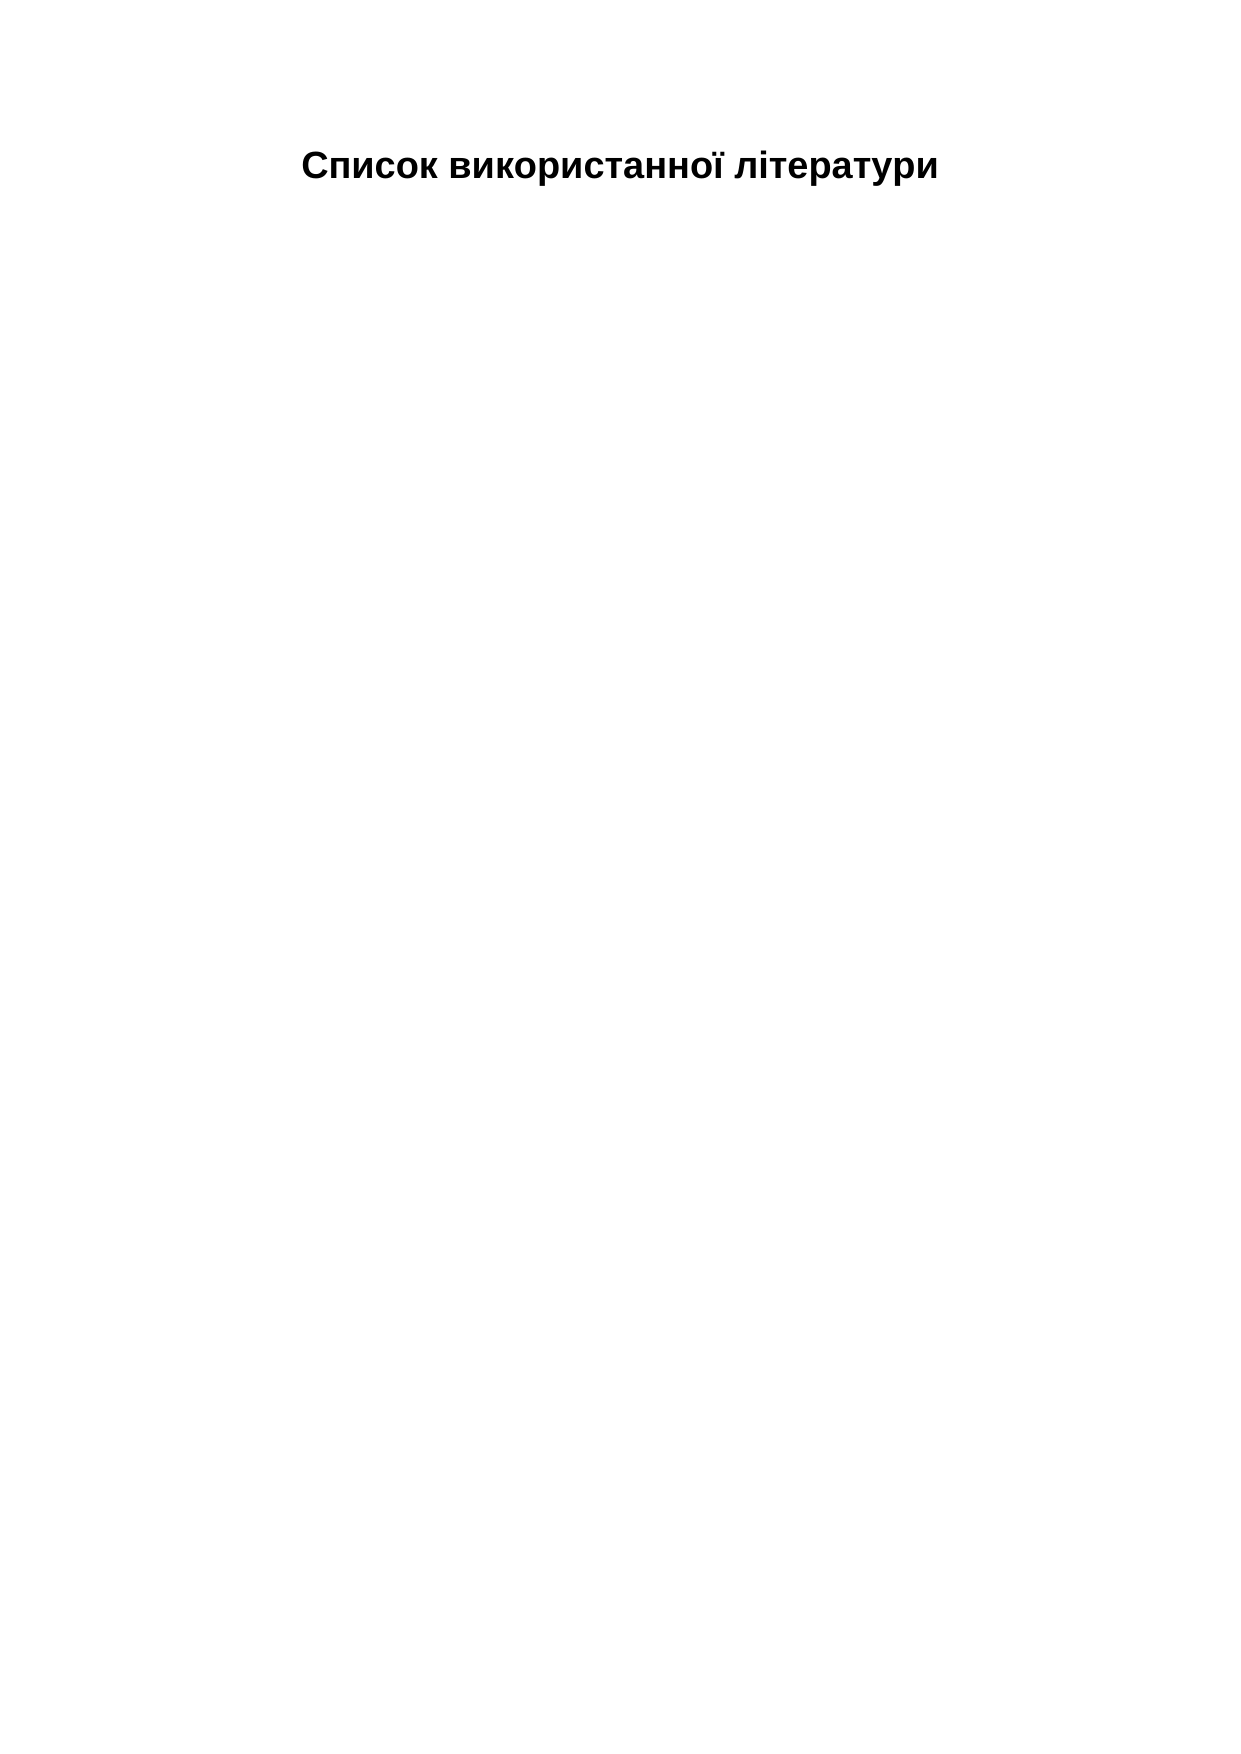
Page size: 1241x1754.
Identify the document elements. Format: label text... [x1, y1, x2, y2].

subtitle Список використанної літератури [118, 143, 1122, 187]
